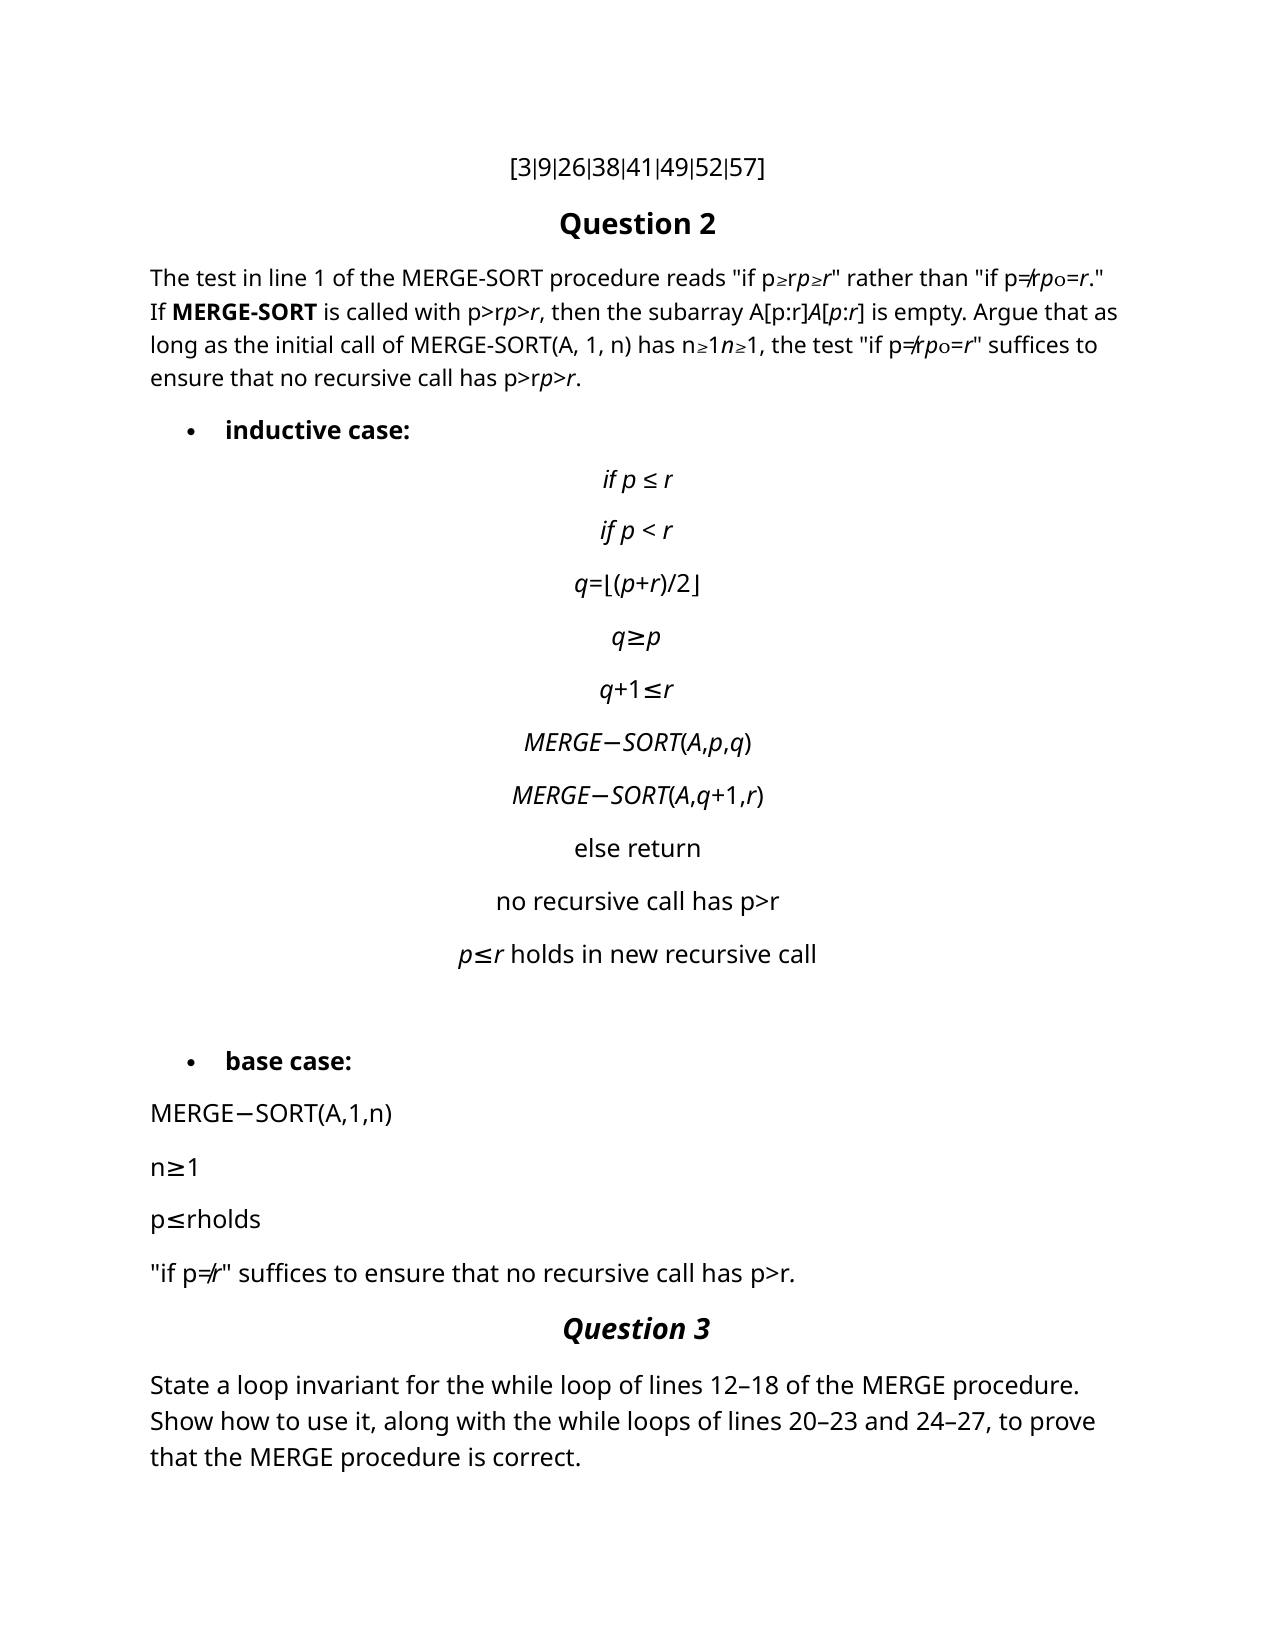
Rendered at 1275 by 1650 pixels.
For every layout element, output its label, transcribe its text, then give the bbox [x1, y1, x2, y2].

text MERGE−SORT(A,p,q) [150, 725, 1125, 759]
text n≥1 [150, 1149, 1125, 1183]
list base case: [187, 1043, 1125, 1077]
text "if p≠r" suffices to ensure that no recursive call has p>r. [150, 1255, 1125, 1289]
text q+1≤r [150, 672, 1125, 706]
text The test in line 1 of the MERGE-SORT procedure reads "if p≥rp≥r" rather than "if p≠rp=r." If MERGE-SORT is called with p>rp>r, then the subarray A[p:r]A[p:r] is empty. Argue that as long as the initial call of MERGE-SORT(A, 1, n) has n≥1n≥1, the test "if p≠rp=r" suffices to ensure that no recursive call has p>rp>r. [150, 262, 1125, 394]
text MERGE−SORT(A,q+1,r) [150, 778, 1125, 812]
text Question 3 [150, 1308, 1125, 1348]
text Question 2 [150, 203, 1125, 243]
text p≤r holds in new recursive call​ [150, 937, 1125, 971]
text MERGE−SORT(A,1,n) [150, 1096, 1125, 1130]
text q≥p [150, 619, 1125, 653]
text p≤rholds [150, 1202, 1125, 1236]
text State a loop invariant for the while loop of lines 12–18 of the MERGE procedure. Show how to use it, along with the while loops of lines 20–23 and 24–27, to prove that the MERGE procedure is correct. [150, 1367, 1125, 1474]
text q=⌊(p+r)/2⌋ [150, 566, 1125, 600]
list inductive case: [187, 412, 1125, 447]
text if p ≤ r​ [150, 466, 1125, 494]
text else return [150, 831, 1125, 865]
text if p < r [150, 513, 1125, 547]
text no recursive call has p>r [150, 884, 1125, 918]
text [3∣9∣26∣38∣41∣49∣52∣57] [150, 150, 1125, 184]
